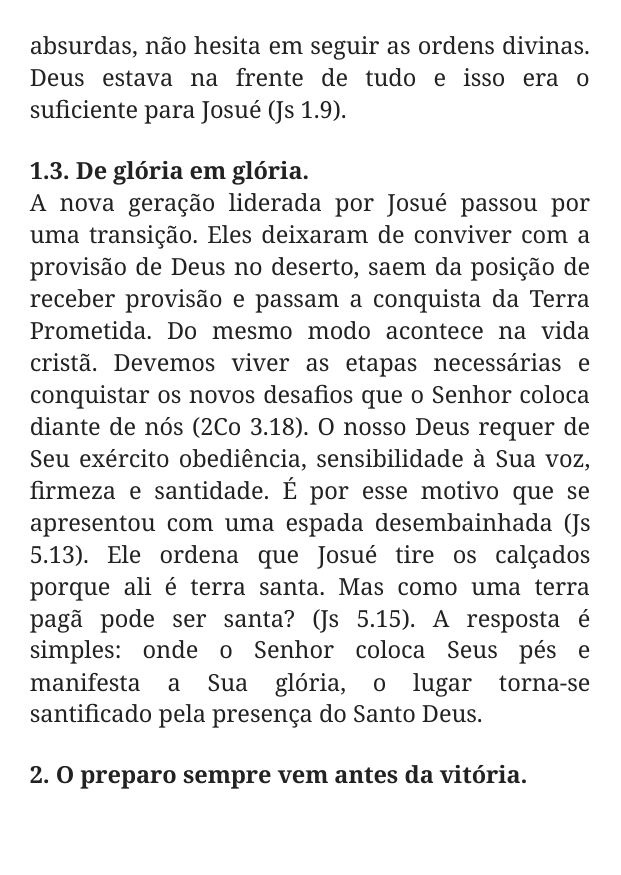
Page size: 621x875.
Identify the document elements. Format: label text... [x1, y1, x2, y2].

text 1.3. De glória em glória. [29, 154, 591, 186]
text absurdas, não hesita em seguir as ordens divinas. Deus estava na frente de tudo e isso era o suficiente para Josué (Js 1.9). [29, 29, 591, 125]
text A nova geração liderada por Josué passou por uma transição. Eles deixaram de conviver com a provisão de Deus no deserto, saem da posição de receber provisão e passam a conquista da Terra Prometida. Do mesmo modo acontece na vida cristã. Devemos viver as etapas necessárias e conquistar os novos desafios que o Senhor coloca diante de nós (2Co 3.18). O nosso Deus requer de Seu exército obediência, sensibilidade à Sua voz, firmeza e santidade. É por esse motivo que se apresentou com uma espada desembainhada (Js 5.13). Ele ordena que Josué tire os calçados porque ali é terra santa. Mas como uma terra pagã pode ser santa? (Js 5.15). A resposta é simples: onde o Senhor coloca Seus pés e manifesta a Sua glória, o lugar torna-se santificado pela presença do Santo Deus. [29, 186, 591, 730]
text 2. O preparo sempre vem antes da vitória. [29, 758, 591, 791]
